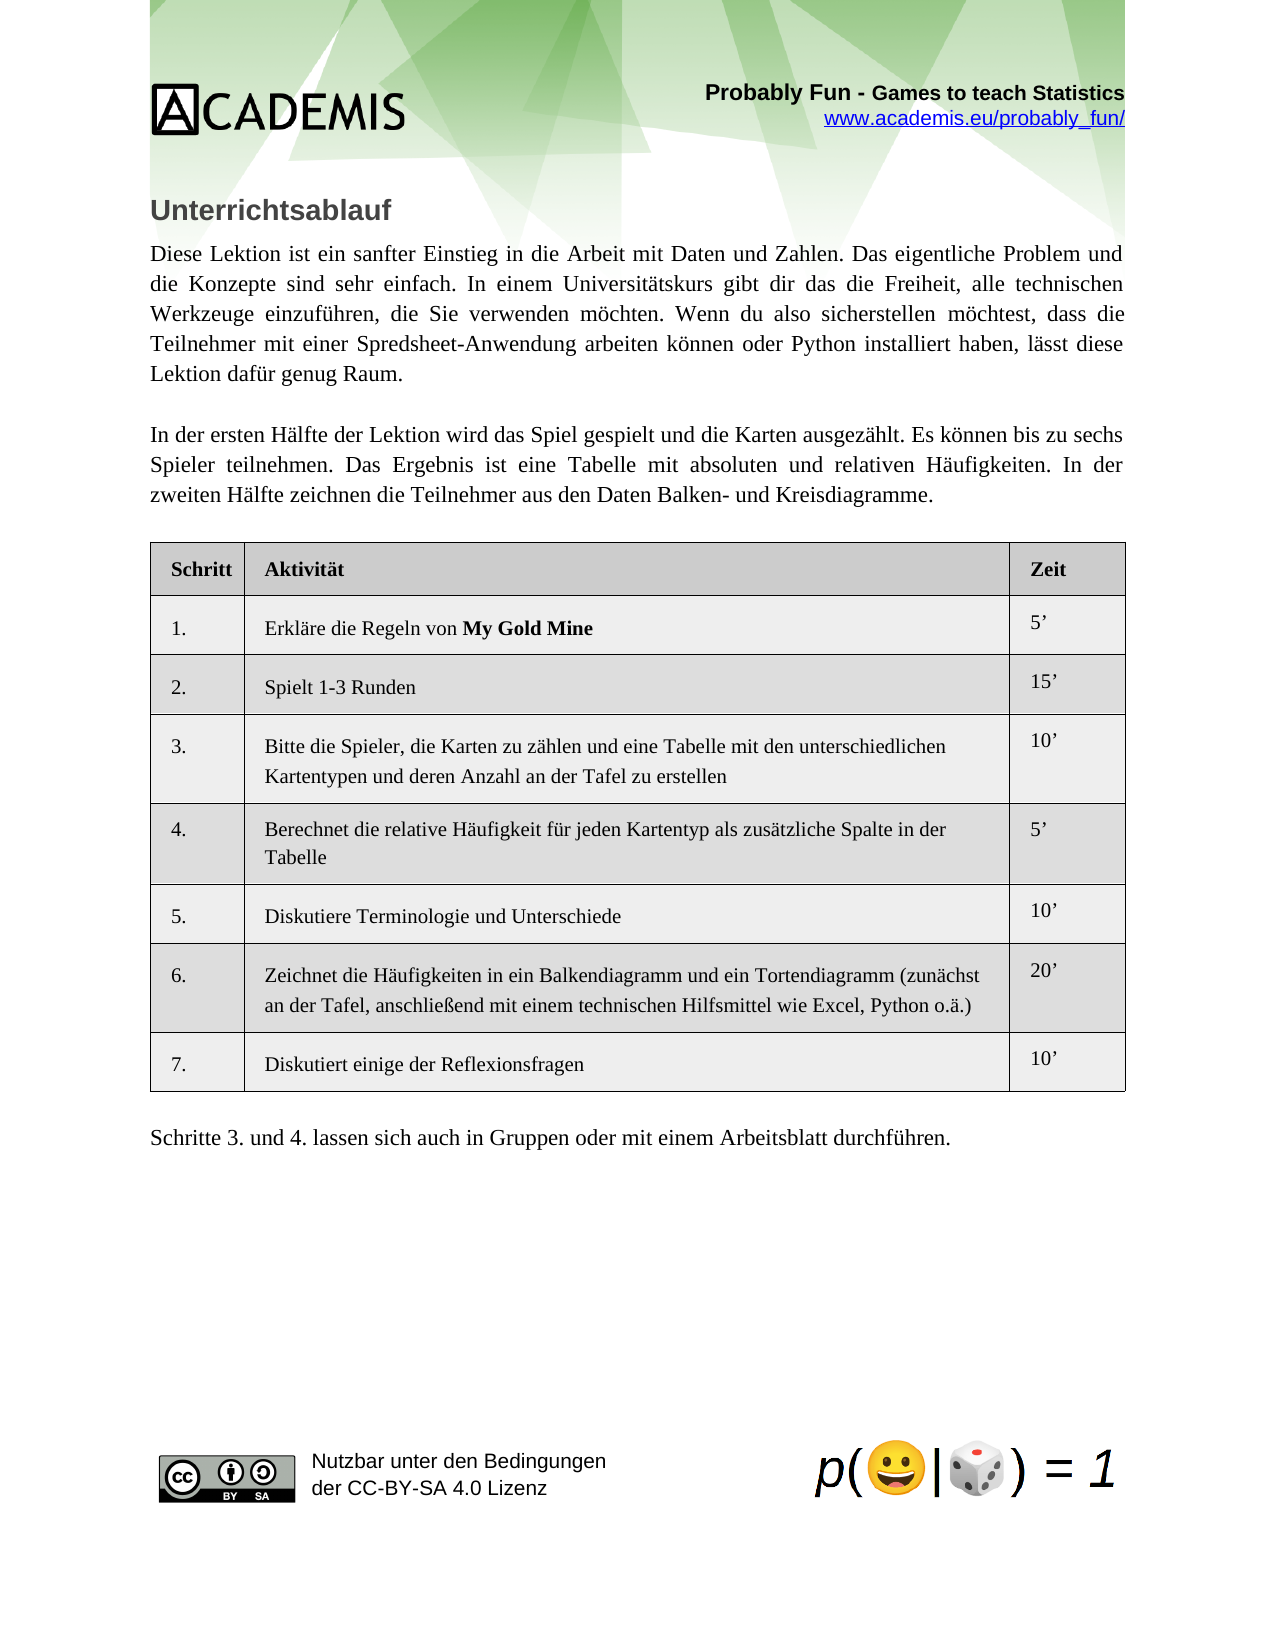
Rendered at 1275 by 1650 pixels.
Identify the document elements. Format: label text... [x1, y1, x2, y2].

table_cell 10’ [1010, 715, 1125, 802]
table_cell Erkläre die Regeln von My Gold Mine [245, 596, 1009, 654]
table_header Aktivität [245, 543, 1009, 595]
table_cell 15’ [1010, 655, 1125, 713]
subtitle Unterrichtsablauf [150, 193, 1125, 226]
table_cell 10’ [1010, 885, 1125, 943]
table_cell 7. [151, 1033, 244, 1091]
table_cell Diskutiert einige der Reflexionsfragen [245, 1033, 1009, 1091]
table_cell Berechnet die relative Häufigkeit für jeden Kartentyp als zusätzliche Spalte in der Tabelle [245, 804, 1009, 883]
table_cell Bitte die Spieler, die Karten zu zählen und eine Tabelle mit den unterschiedlichen Kartentypen und deren Anzahl an der Tafel zu erstellen [245, 715, 1009, 802]
text Schritte 3. und 4. lassen sich auch in Gruppen oder mit einem Arbeitsblatt durchführen. [150, 1121, 1125, 1150]
picture [1002, 115, 1008, 124]
table_cell 5. [151, 885, 244, 943]
table_cell 5’ [1010, 596, 1125, 654]
table_cell 20’ [1010, 944, 1125, 1032]
table_cell 2. [151, 655, 244, 713]
table_cell Diskutiere Terminologie und Unterschiede [245, 885, 1009, 943]
table_cell Spielt 1-3 Runden [245, 655, 1009, 713]
table_header Zeit [1010, 543, 1125, 595]
table_cell 3. [151, 715, 244, 802]
picture [149, 0, 1125, 300]
table_cell 6. [151, 944, 244, 1032]
picture [803, 1430, 1124, 1508]
table_cell 4. [151, 804, 244, 883]
text In der ersten Hälfte der Lektion wird das Spiel gespielt und die Karten ausgezählt. Es können bis zu sechs Spieler teilnehmen. Das Ergebnis ist eine Tabelle mit absoluten und relativen Häufigkeiten. In der zweiten Hälfte zeichnen die Teilnehmer aus den Daten Balken- und Kreisdiagramme. [150, 421, 1125, 508]
table_cell 5’ [1010, 804, 1125, 883]
table_cell 1. [151, 596, 244, 654]
table_cell 10’ [1010, 1033, 1125, 1091]
text Diese Lektion ist ein sanfter Einstieg in die Arbeit mit Daten und Zahlen. Das eigentliche Problem und die Konzepte sind sehr einfach. In einem Universitätskurs gibt dir das die Freiheit, alle technischen Werkzeuge einzuführen, die Sie verwenden möchten. Wenn du also sicherstellen möchtest, dass die Teilnehmer mit einer Spredsheet-Anwendung arbeiten können oder Python installiert haben, lässt diese Lektion dafür genug Raum. [150, 239, 1125, 387]
table_cell Zeichnet die Häufigkeiten in ein Balkendiagramm und ein Tortendiagramm (zunächst an der Tafel, anschließend mit einem technischen Hilfsmittel wie Excel, Python o.ä.) [245, 944, 1009, 1032]
picture [152, 1450, 302, 1507]
table_header Schritt [151, 543, 244, 595]
